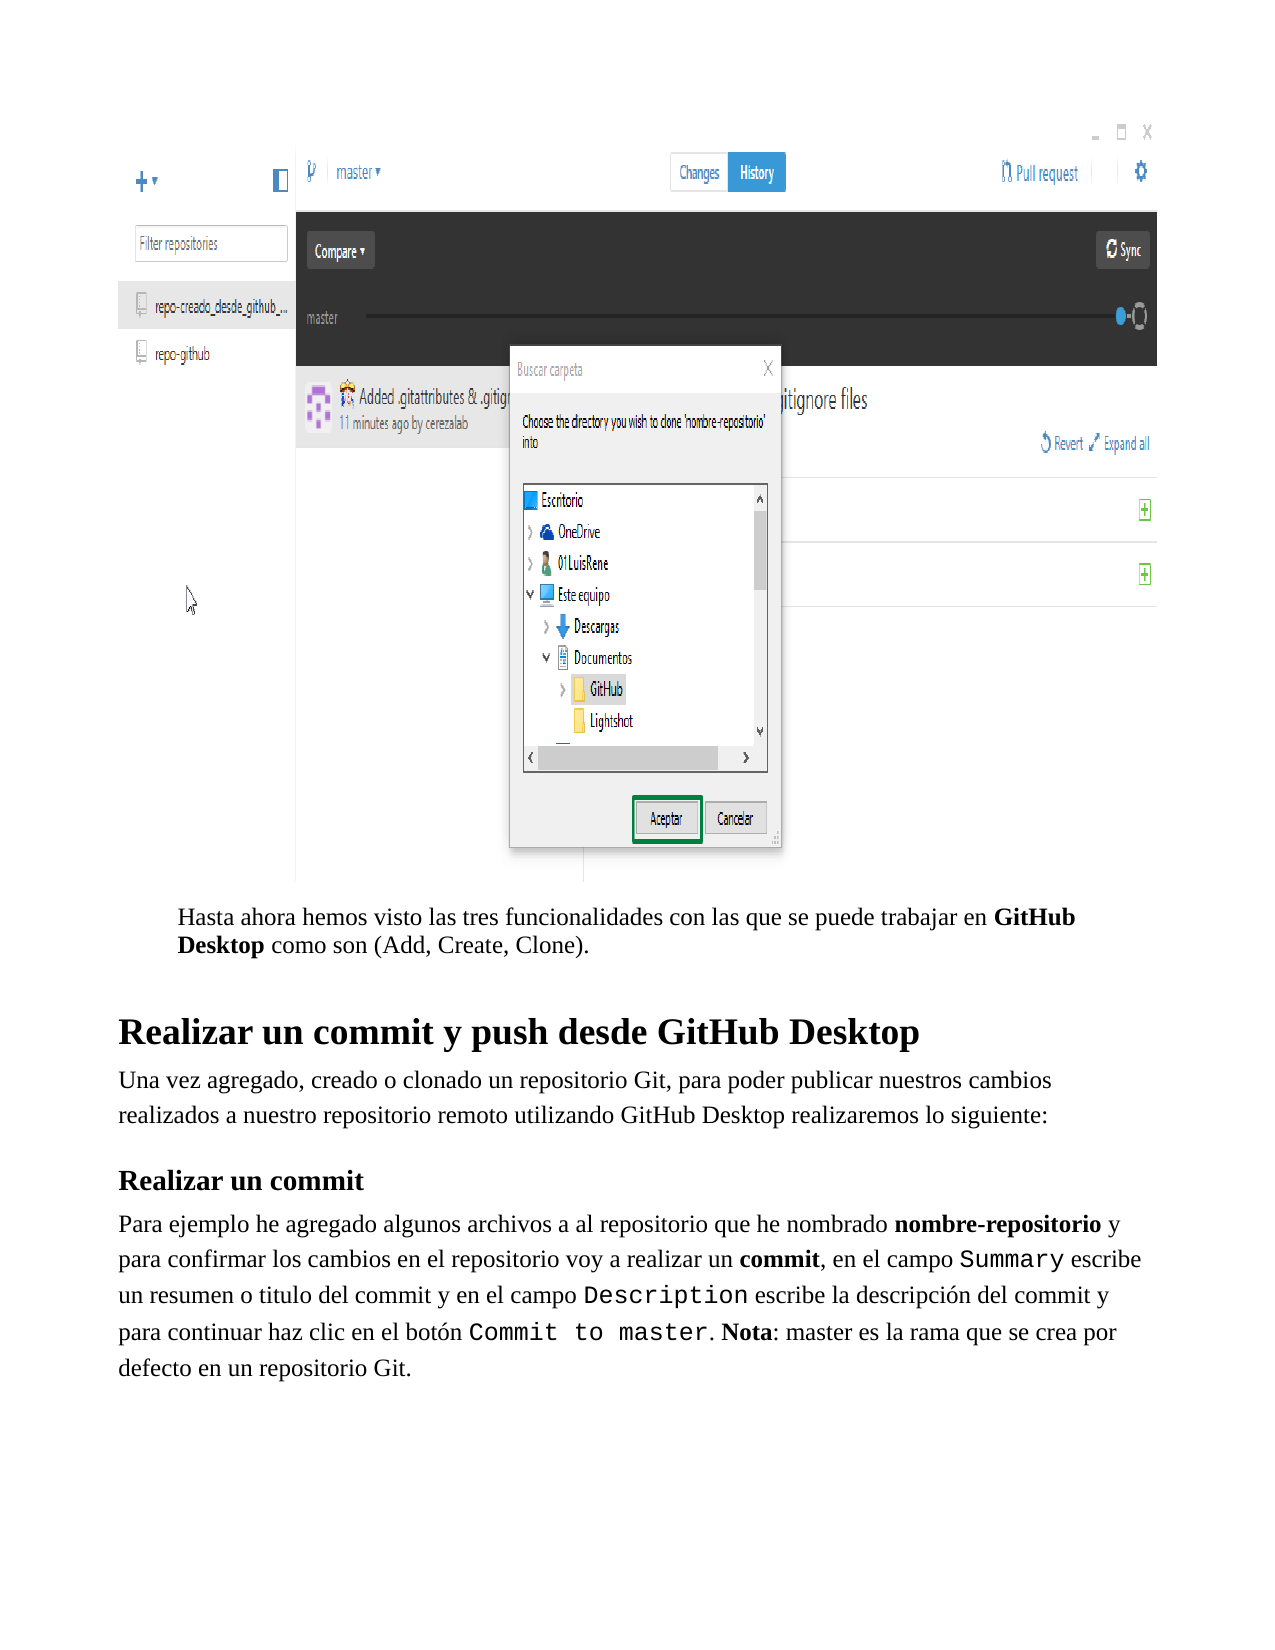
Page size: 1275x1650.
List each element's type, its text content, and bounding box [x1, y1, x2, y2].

text Para ejemplo he agregado algunos archivos a al repositorio que he nombrado nombre-repositorio y para confirmar los cambios en el repositorio voy a realizar un commit, en el campo Summary escribe un resumen o titulo del commit y en el campo Description escribe la descripción del commit y para continuar haz clic en el botón Commit to master. Nota: master es la rama que se crea por defecto en un repositorio Git. [118, 1209, 1157, 1382]
subtitle Realizar un commit y push desde GitHub Desktop [118, 1009, 1157, 1053]
subtitle Realizar un commit [118, 1163, 1157, 1197]
text Hasta ahora hemos visto las tres funcionalidades con las que se puede trabajar en GitHub Desktop como son (Add, Create, Clone). [177, 902, 1098, 959]
text Una vez agregado, creado o clonado un repositorio Git, para poder publicar nuestros cambios realizados a nuestro repositorio remoto utilizando GitHub Desktop realizaremos lo siguiente: [118, 1065, 1157, 1128]
picture [118, 118, 1157, 882]
